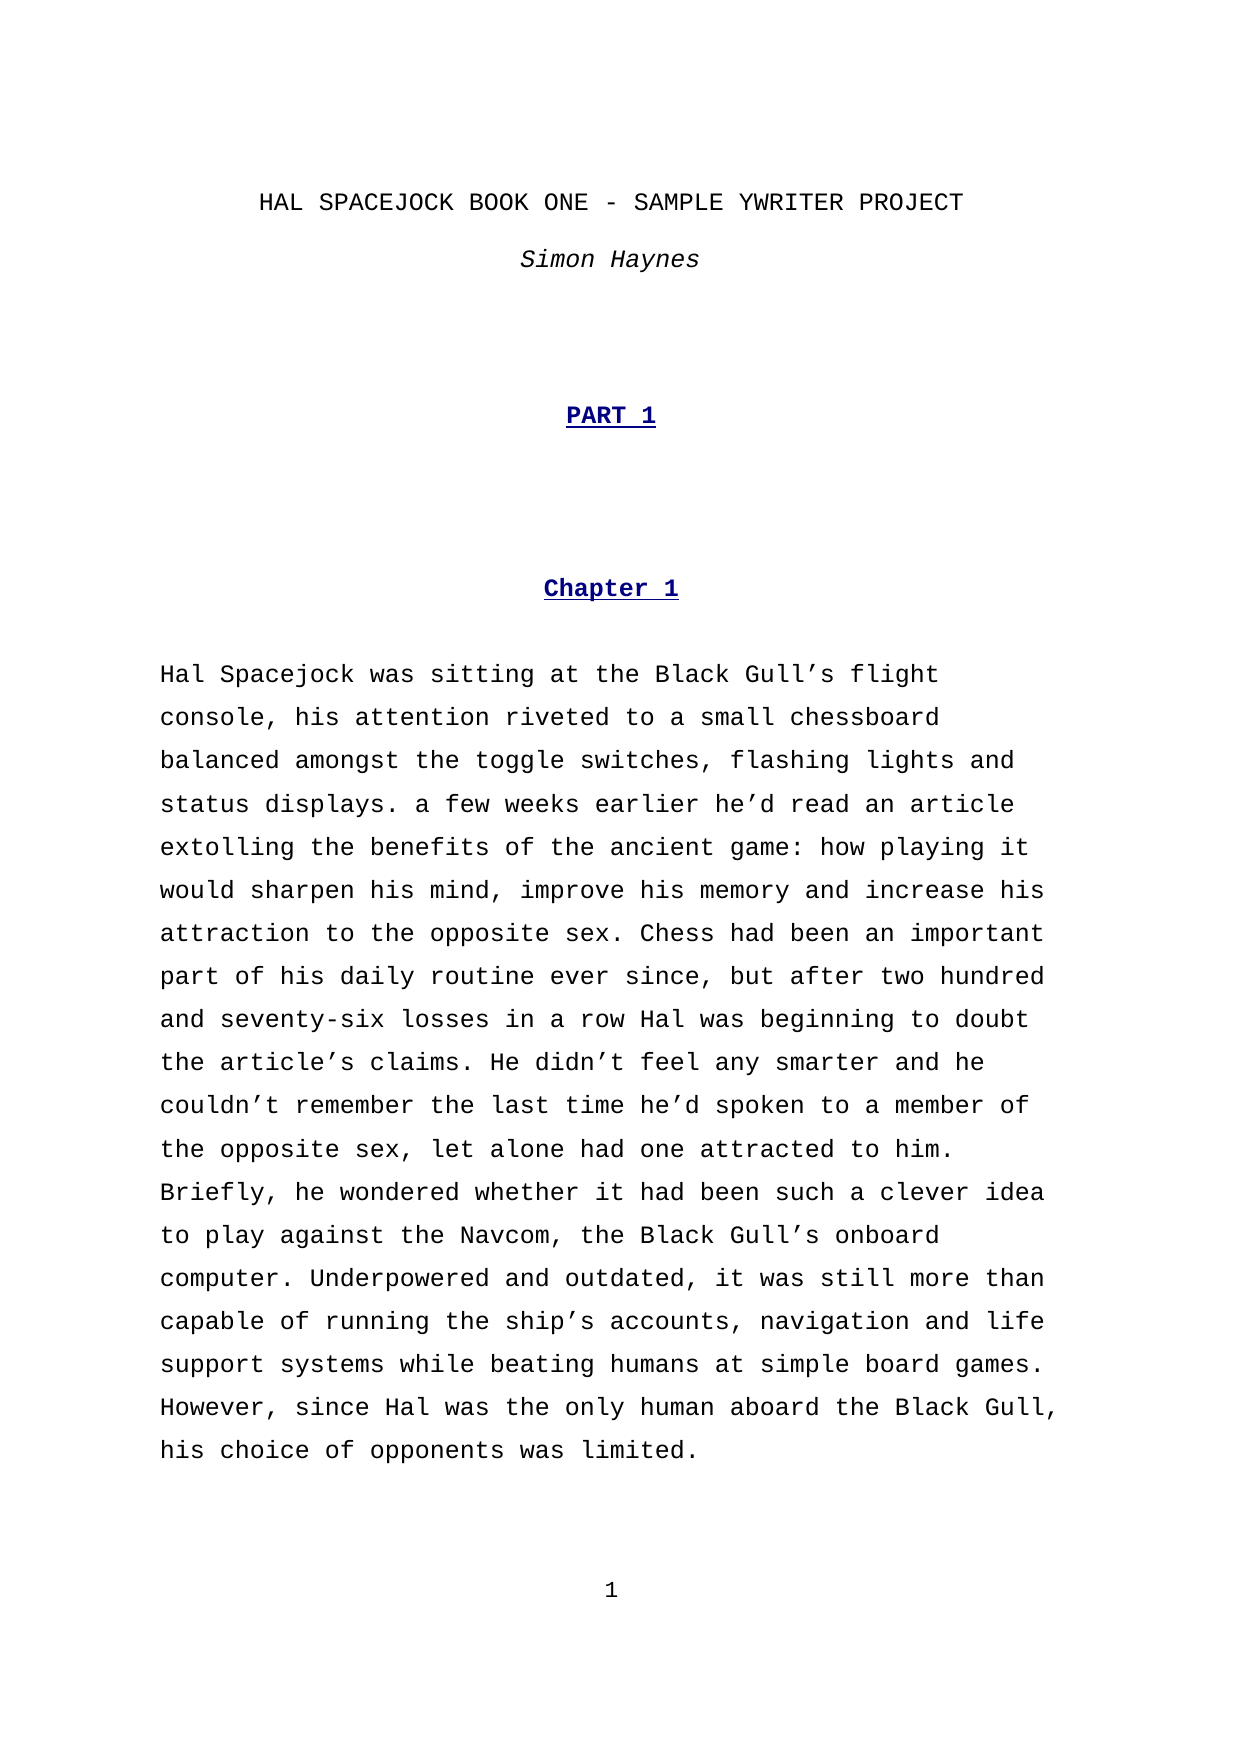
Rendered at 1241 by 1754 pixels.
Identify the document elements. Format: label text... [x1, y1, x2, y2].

text Hal Spacejock was sitting at the Black Gull’s flight console, his attention riveted to a small chessboard balanced amongst the toggle switches, flashing lights and status displays. a few weeks earlier he’d read an article extolling the benefits of the ancient game: how playing it would sharpen his mind, improve his memory and increase his attraction to the opposite sex. Chess had been an important part of his daily routine ever since, but after two hundred and seventy-six losses in a row Hal was beginning to doubt the article’s claims. He didn’t feel any smarter and he couldn’t remember the last time he’d spoken to a member of the opposite sex, let alone had one attracted to him. Briefly, he wondered whether it had been such a clever idea to play against the Navcom, the Black Gull’s onboard computer. Underpowered and outdated, it was still more than capable of running the ship’s accounts, navigation and life support systems while beating humans at simple board games. However, since Hal was the only human aboard the Black Gull, his choice of opponents was limited. [159, 648, 1063, 1467]
subtitle Simon Haynes [159, 246, 1063, 274]
subtitle Chapter 1 [159, 562, 1063, 605]
subtitle Part 1 [159, 389, 1063, 432]
title Hal Spacejock book one - Sample yWriter Project [159, 189, 1063, 217]
